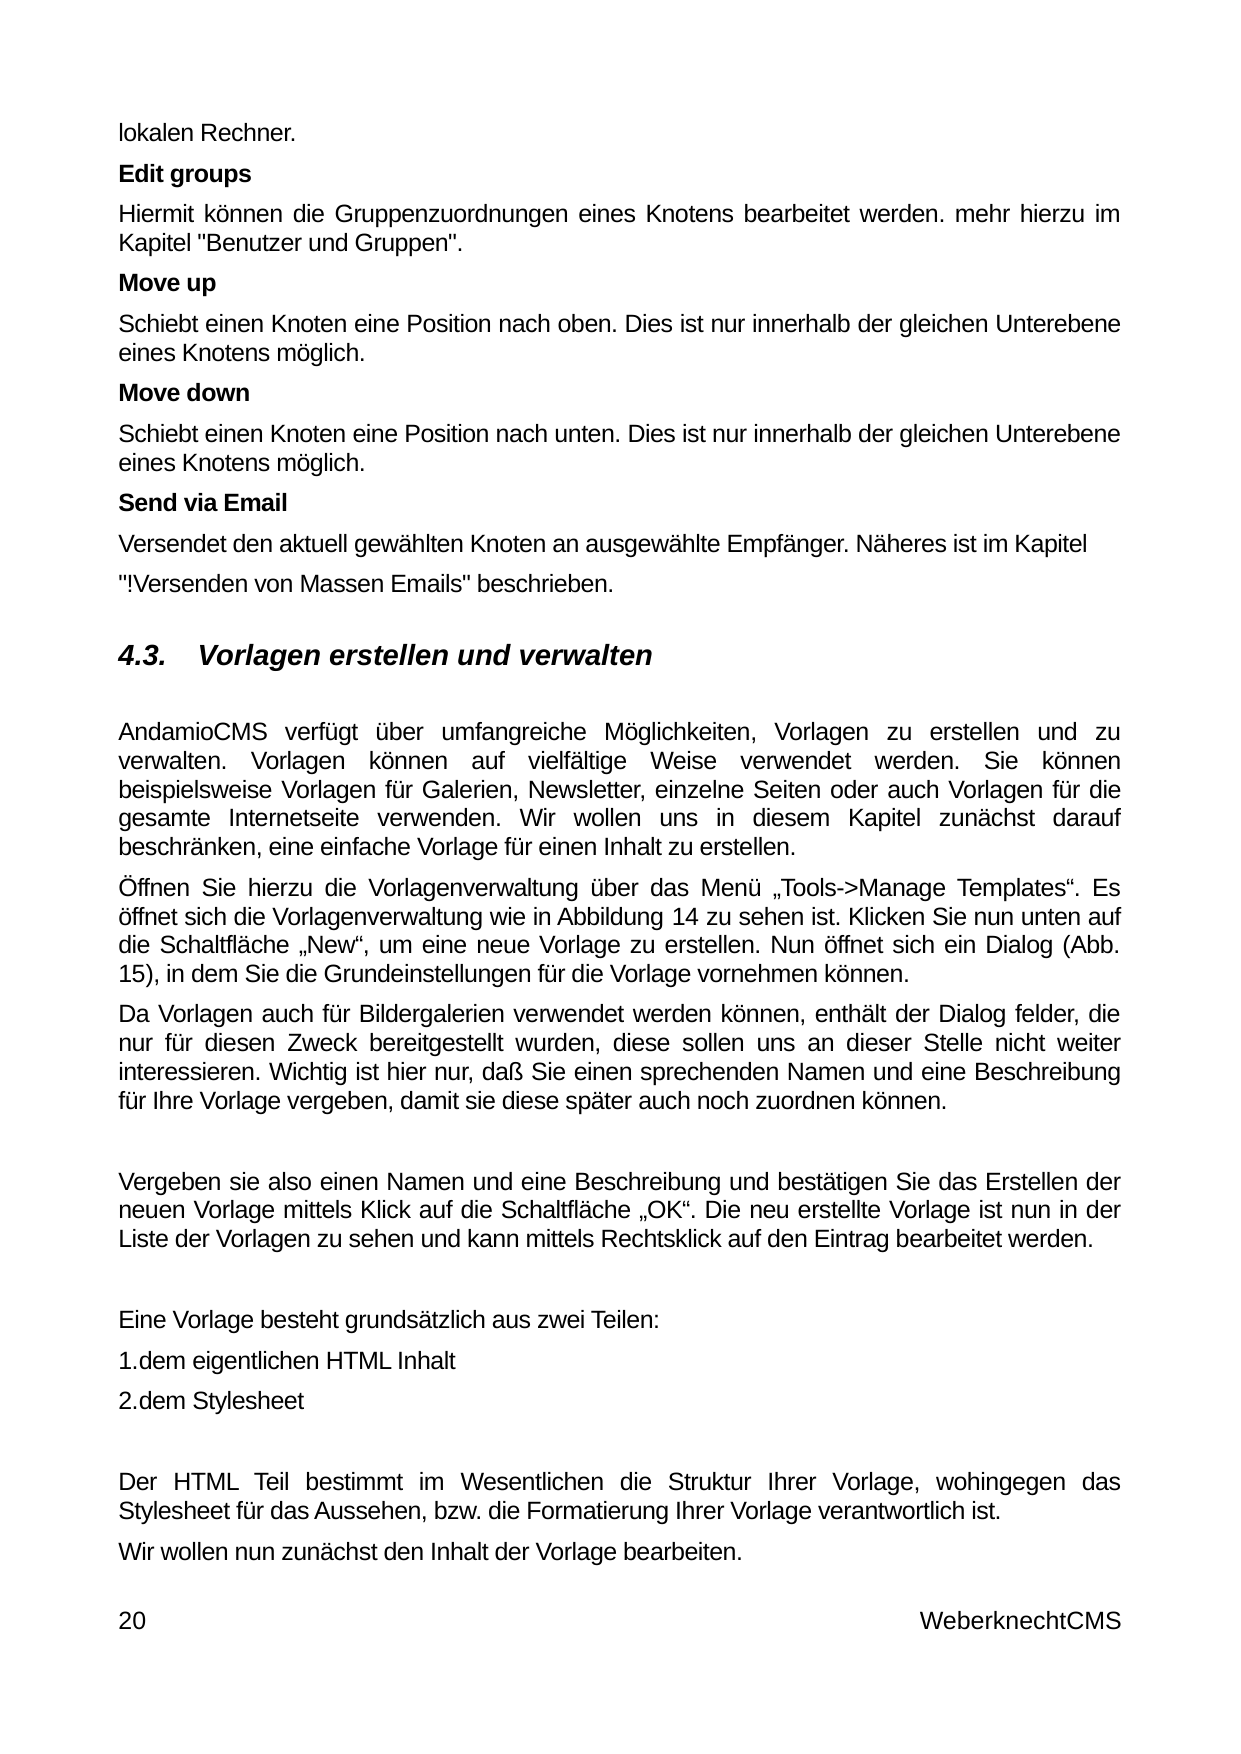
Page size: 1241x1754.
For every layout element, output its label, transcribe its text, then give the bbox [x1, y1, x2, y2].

list dem eigentlichen HTML Inhalt [118, 1346, 1122, 1374]
text lokalen Rechner. [118, 118, 1122, 147]
text Wir wollen nun zunächst den Inhalt der Vorlage bearbeiten. [118, 1537, 1122, 1565]
text Versendet den aktuell gewählten Knoten an ausgewählte Empfänger. Näheres ist im Kapitel [118, 528, 1122, 557]
text Vergeben sie also einen Namen und eine Beschreibung und bestätigen Sie das Erstellen der neuen Vorlage mittels Klick auf die Schaltfläche „OK“. Die neu erstellte Vorlage ist nun in der Liste der Vorlagen zu sehen und kann mittels Rechtsklick auf den Eintrag bearbeitet werden. [118, 1167, 1122, 1253]
text AndamioCMS verfügt über umfangreiche Möglichkeiten, Vorlagen zu erstellen und zu verwalten. Vorlagen können auf vielfältige Weise verwendet werden. Sie können beispielsweise Vorlagen für Galerien, Newsletter, einzelne Seiten oder auch Vorlagen für die gesamte Internetseite verwenden. Wir wollen uns in diesem Kapitel zunächst darauf beschränken, eine einfache Vorlage für einen Inhalt zu erstellen. [118, 717, 1122, 861]
text Move up [118, 268, 1122, 297]
text Öffnen Sie hierzu die Vorlagenverwaltung über das Menü „Tools->Manage Templates“. Es öffnet sich die Vorlagenverwaltung wie in Abbildung 14 zu sehen ist. Klicken Sie nun unten auf die Schaltfläche „New“, um eine neue Vorlage zu erstellen. Nun öffnet sich ein Dialog (Abb. 15), in dem Sie die Grundeinstellungen für die Vorlage vornehmen können. [118, 873, 1122, 988]
text Eine Vorlage besteht grundsätzlich aus zwei Teilen: [118, 1305, 1122, 1334]
text Send via Email [118, 488, 1122, 517]
text Hiermit können die Gruppenzuordnungen eines Knotens bearbeitet werden. mehr hierzu im Kapitel "Benutzer und Gruppen". [118, 199, 1122, 257]
text "!Versenden von Massen Emails" beschrieben. [118, 569, 1122, 598]
text Schiebt einen Knoten eine Position nach oben. Dies ist nur innerhalb der gleichen Unterebene eines Knotens möglich. [118, 309, 1122, 366]
text Der HTML Teil bestimmt im Wesentlichen die Struktur Ihrer Vorlage, wohingegen das Stylesheet für das Aussehen, bzw. die Formatierung Ihrer Vorlage verantwortlich ist. [118, 1467, 1122, 1525]
text Da Vorlagen auch für Bildergalerien verwendet werden können, enthält der Dialog felder, die nur für diesen Zweck bereitgestellt wurden, diese sollen uns an dieser Stelle nicht weiter interessieren. Wichtig ist hier nur, daß Sie einen sprechenden Namen und eine Beschreibung für Ihre Vorlage vergeben, damit sie diese später auch noch zuordnen können. [118, 999, 1122, 1114]
list dem Stylesheet [118, 1386, 1122, 1415]
subtitle Vorlagen erstellen und verwalten [118, 638, 1122, 672]
text Schiebt einen Knoten eine Position nach unten. Dies ist nur innerhalb der gleichen Unterebene eines Knotens möglich. [118, 419, 1122, 476]
text Move down [118, 378, 1122, 407]
text Edit groups [118, 159, 1122, 187]
